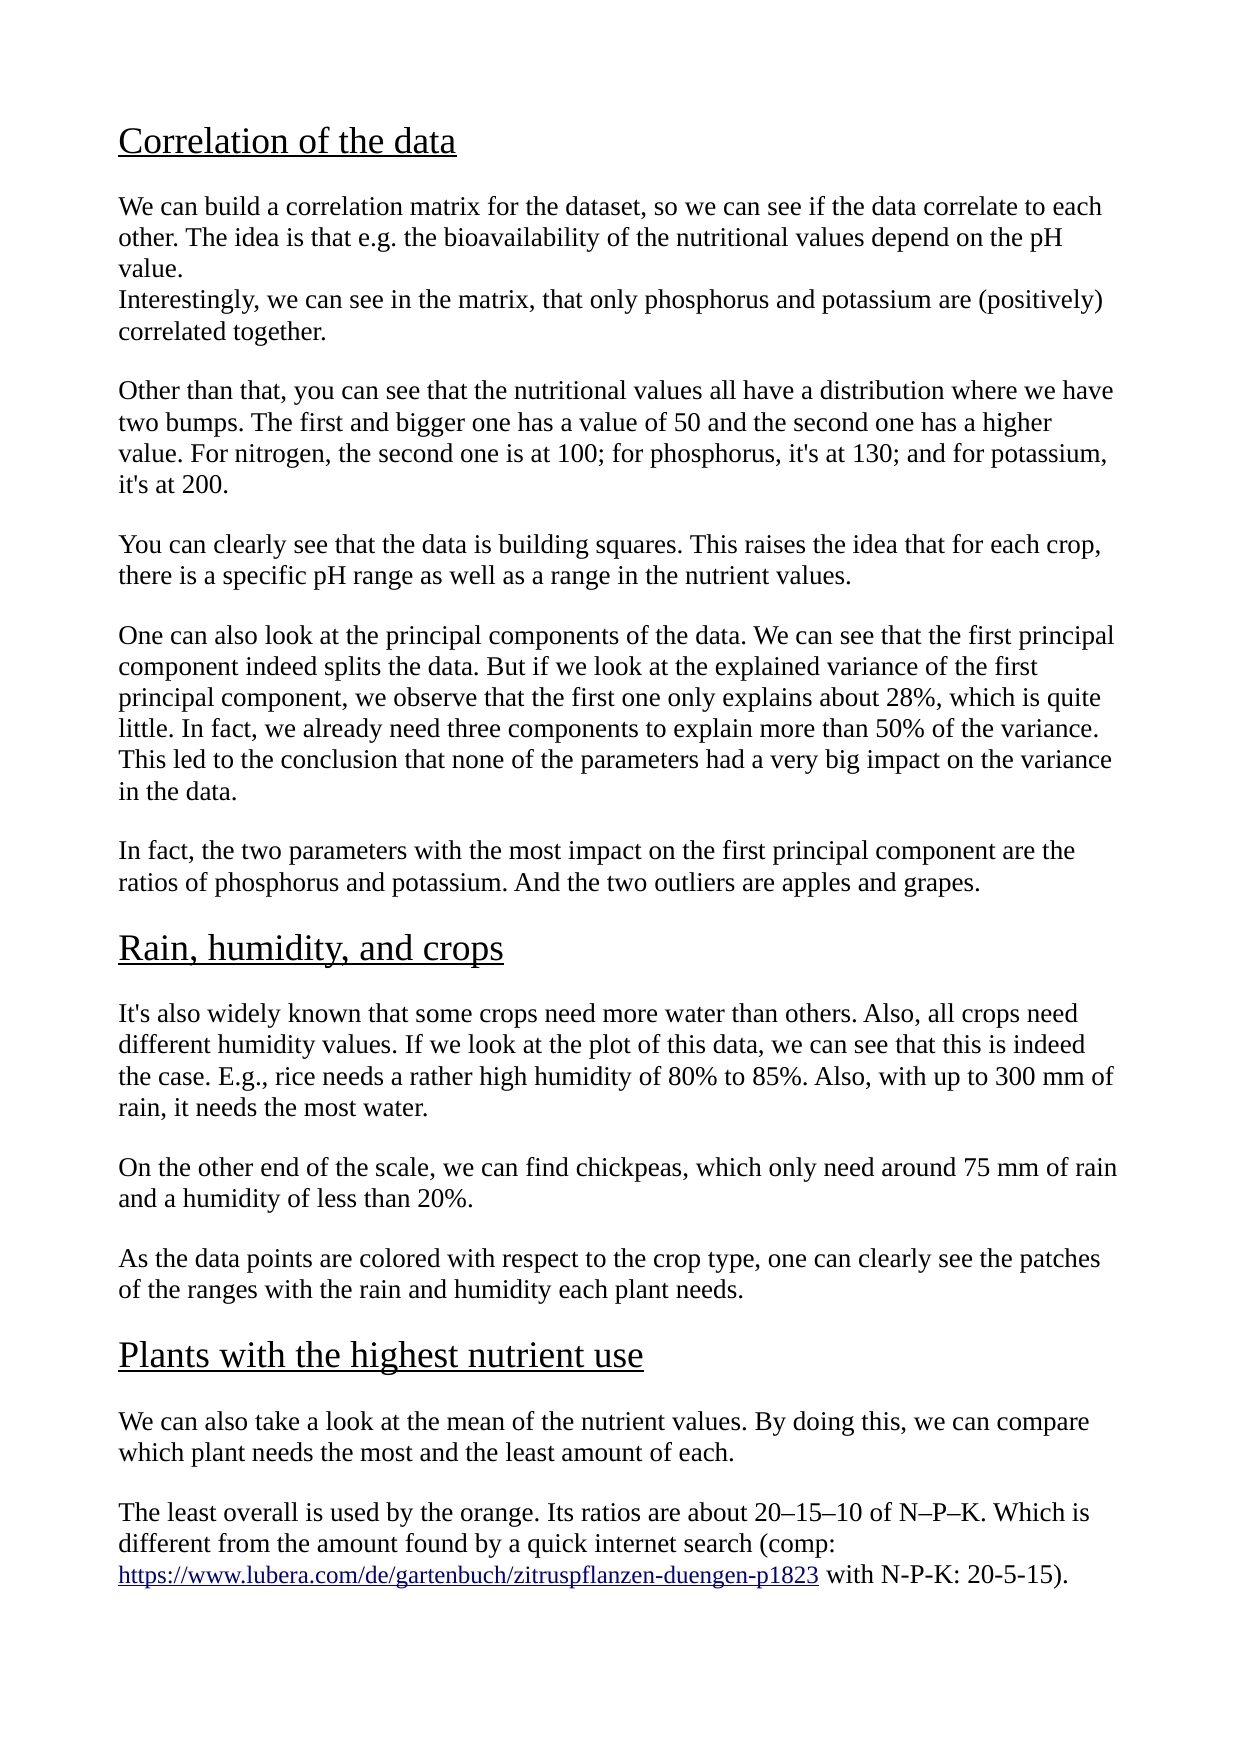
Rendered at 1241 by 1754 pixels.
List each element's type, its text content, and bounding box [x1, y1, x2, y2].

text The least overall is used by the orange. Its ratios are about 20–15–10 of N–P–K. Which is different from the amount found by a quick internet search (comp: https://www.lubera.com/de/gartenbuch/zitruspflanzen-duengen-p1823 with N-P-K: 20-5-15). [118, 1496, 1122, 1589]
text As the data points are colored with respect to the crop type, one can clearly see the patches of the ranges with the rain and humidity each plant needs. [118, 1242, 1122, 1304]
text We can also take a look at the mean of the nutrient values. By doing this, we can compare which plant needs the most and the least amount of each. [118, 1405, 1122, 1467]
text On the other end of the scale, we can find chickpeas, which only need around 75 mm of rain and a humidity of less than 20%. [118, 1151, 1122, 1213]
text It's also widely known that some crops need more water than others. Also, all crops need different humidity values. If we look at the plot of this data, we can see that this is indeed the case. E.g., rice needs a rather high humidity of 80% to 85%. Also, with up to 300 mm of rain, it needs the most water. [118, 997, 1122, 1122]
text You can clearly see that the data is building squares. This raises the idea that for each crop, there is a specific pH range as well as a range in the nutrient values. [118, 528, 1122, 590]
text Rain, humidity, and crops [118, 926, 1122, 969]
text In fact, the two parameters with the most impact on the first principal component are the ratios of phosphorus and potassium. And the two outliers are apples and grapes. [118, 834, 1122, 897]
text We can build a correlation matrix for the dataset, so we can see if the data correlate to each other. The idea is that e.g. the bioavailability of the nutritional values depend on the pH value. [118, 190, 1122, 283]
text One can also look at the principal components of the data. We can see that the first principal component indeed splits the data. But if we look at the explained variance of the first principal component, we observe that the first one only explains about 28%, which is quite little. In fact, we already need three components to explain more than 50% of the variance. This led to the conclusion that none of the parameters had a very big impact on the variance in the data. [118, 619, 1122, 806]
text Interestingly, we can see in the matrix, that only phosphorus and potassium are (positively) correlated together. [118, 283, 1122, 346]
text Plants with the highest nutrient use [118, 1333, 1122, 1376]
text Correlation of the data [118, 118, 1122, 161]
text Other than that, you can see that the nutritional values all have a distribution where we have two bumps. The first and bigger one has a value of 50 and the second one has a higher value. For nitrogen, the second one is at 100; for phosphorus, it's at 130; and for potassium, it's at 200. [118, 374, 1122, 499]
